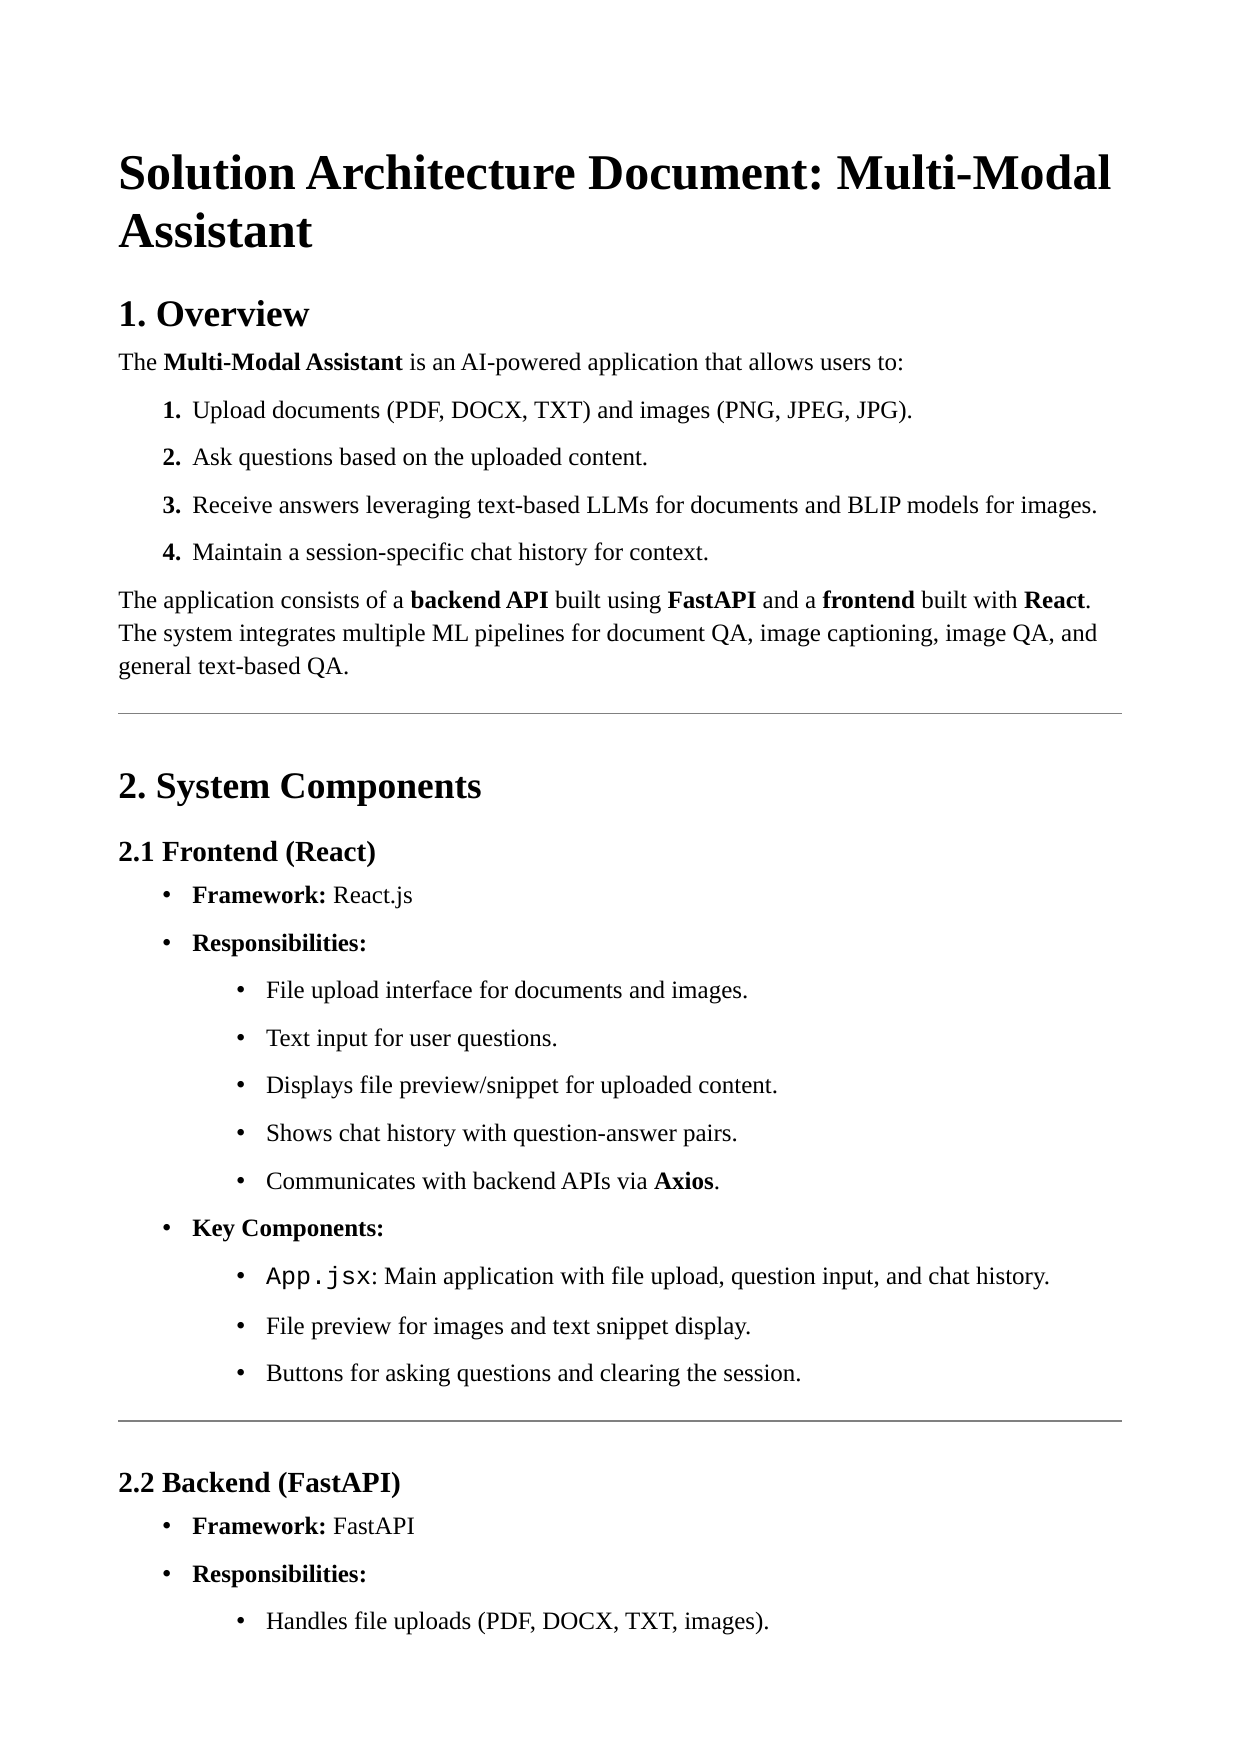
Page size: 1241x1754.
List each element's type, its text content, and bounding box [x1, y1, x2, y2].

list Maintain a session-specific chat history for context. [162, 537, 1122, 566]
list Key Components: [162, 1213, 1122, 1242]
text The application consists of a backend API built using FastAPI and a frontend built with React. The system integrates multiple ML pipelines for document QA, image captioning, image QA, and general text-based QA. [118, 585, 1122, 680]
list Handles file uploads (PDF, DOCX, TXT, images). [236, 1606, 1122, 1635]
subtitle 2. System Components [118, 764, 1122, 807]
list Responsibilities: [162, 928, 1122, 956]
list Responsibilities: [162, 1559, 1122, 1587]
list Buttons for asking questions and clearing the session. [236, 1358, 1122, 1387]
list Framework: React.js [162, 880, 1122, 909]
text The Multi-Modal Assistant is an AI-powered application that allows users to: [118, 347, 1122, 376]
list File upload interface for documents and images. [236, 975, 1122, 1004]
list Upload documents (PDF, DOCX, TXT) and images (PNG, JPEG, JPG). [162, 395, 1122, 423]
subtitle 2.2 Backend (FastAPI) [118, 1465, 1122, 1498]
list File preview for images and text snippet display. [236, 1311, 1122, 1340]
list Ask questions based on the uploaded content. [162, 442, 1122, 471]
list Framework: FastAPI [162, 1511, 1122, 1540]
list Receive answers leveraging text-based LLMs for documents and BLIP models for images. [162, 490, 1122, 519]
subtitle Solution Architecture Document: Multi-Modal Assistant [118, 143, 1122, 258]
list Displays file preview/snippet for uploaded content. [236, 1071, 1122, 1099]
subtitle 1. Overview [118, 291, 1122, 334]
list App.jsx: Main application with file upload, question input, and chat history. [236, 1261, 1122, 1292]
subtitle 2.1 Frontend (React) [118, 834, 1122, 868]
list Text input for user questions. [236, 1023, 1122, 1052]
list Shows chat history with question-answer pairs. [236, 1118, 1122, 1147]
list Communicates with backend APIs via Axios. [236, 1166, 1122, 1194]
